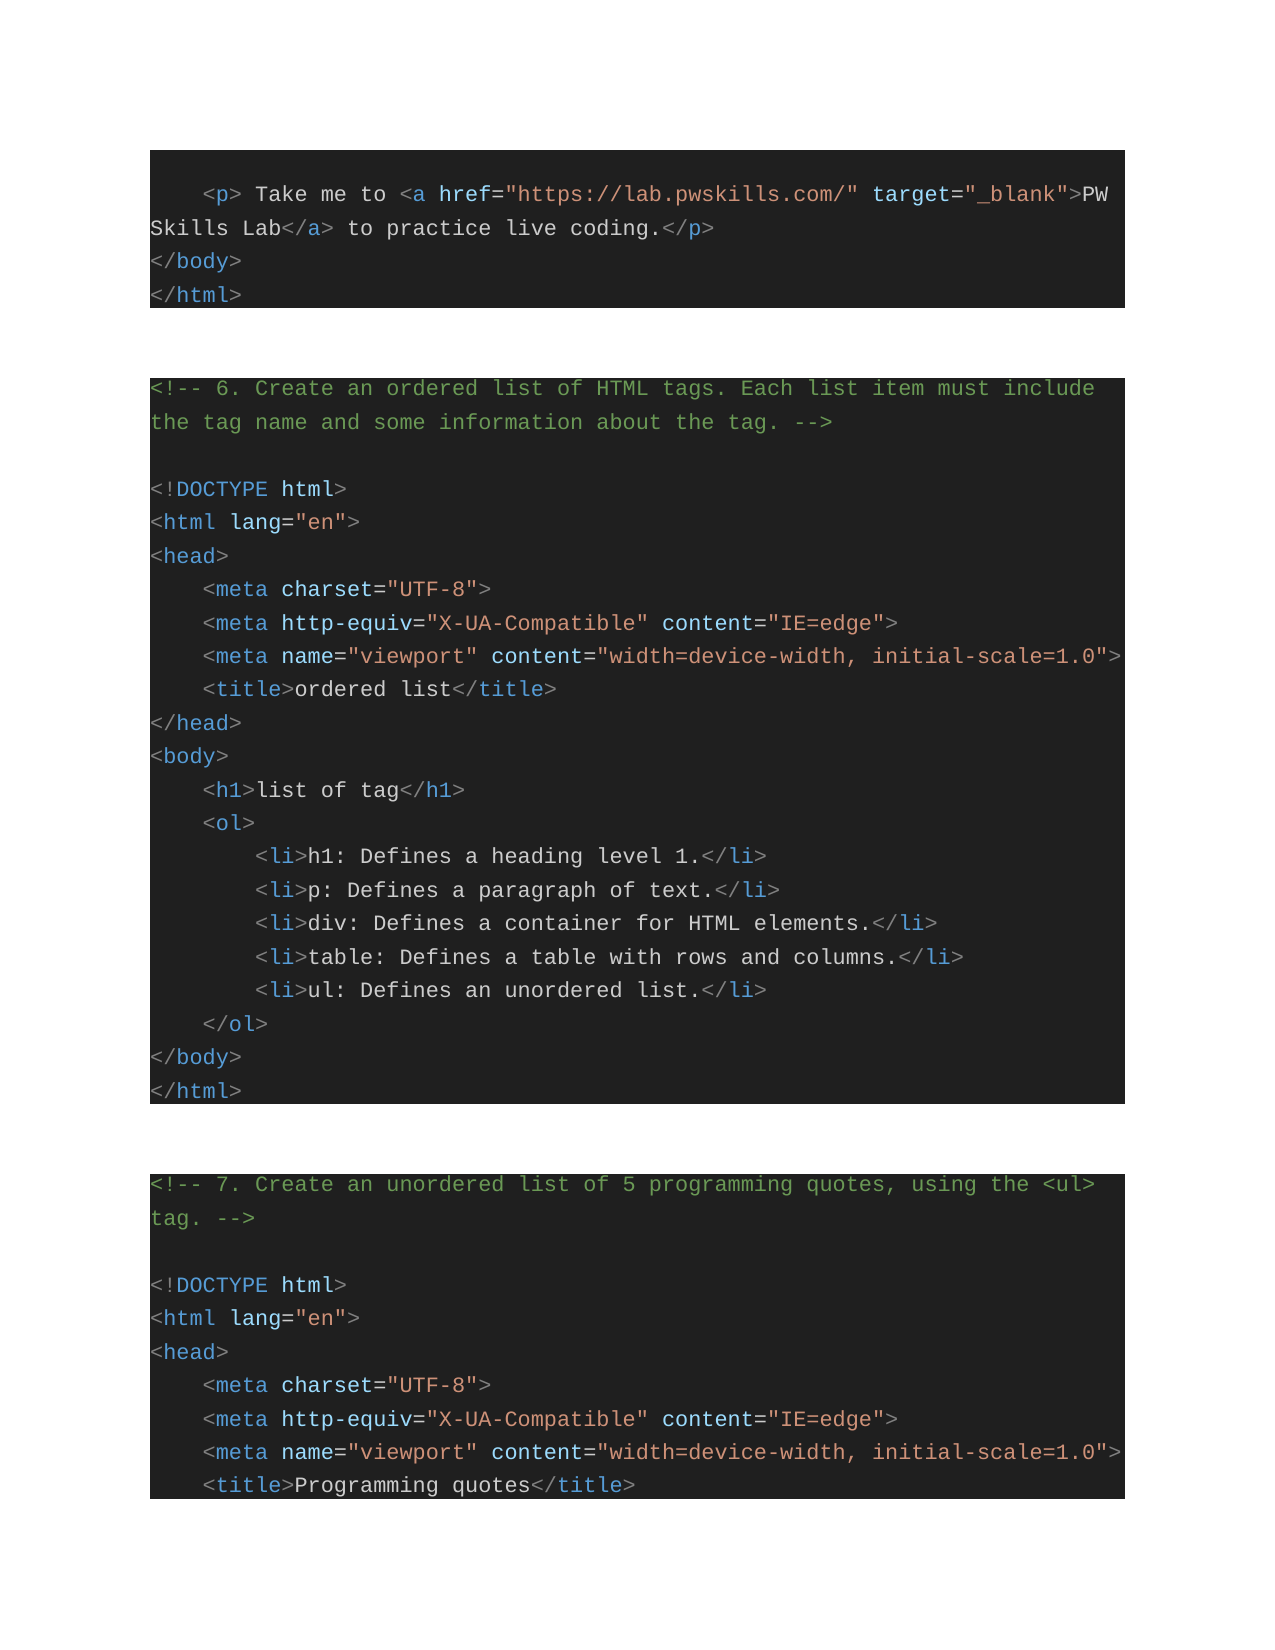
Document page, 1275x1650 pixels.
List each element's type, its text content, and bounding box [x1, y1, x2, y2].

text <li>table: Defines a table with rows and columns.</li> [150, 946, 1125, 971]
text <h1>list of tag</h1> [150, 779, 1125, 804]
text <meta http-equiv="X-UA-Compatible" content="IE=edge"> [150, 1408, 1125, 1432]
text </body> [150, 1046, 1125, 1071]
text <meta charset="UTF-8"> [150, 1374, 1125, 1399]
text <meta name="viewport" content="width=device-width, initial-scale=1.0"> [150, 1441, 1125, 1466]
text <!DOCTYPE html> [150, 1274, 1125, 1299]
text <ol> [150, 812, 1125, 837]
text <head> [150, 545, 1125, 569]
text <!-- 6. Create an ordered list of HTML tags. Each list item must include the tag name and some information about the tag. --> [150, 378, 1125, 436]
text <title>ordered list</title> [150, 678, 1125, 703]
text <!-- 7. Create an unordered list of 5 programming quotes, using the <ul> tag. --> [150, 1174, 1125, 1232]
text <meta http-equiv="X-UA-Compatible" content="IE=edge"> [150, 612, 1125, 636]
text <html lang="en"> [150, 1307, 1125, 1332]
text <meta charset="UTF-8"> [150, 578, 1125, 603]
text <li>p: Defines a paragraph of text.</li> [150, 879, 1125, 904]
text <meta name="viewport" content="width=device-width, initial-scale=1.0"> [150, 645, 1125, 670]
text <li>div: Defines a container for HTML elements.</li> [150, 913, 1125, 937]
text <p> Take me to <a href="https://lab.pwskills.com/" target="_blank">PW Skills Lab</a> to practice live coding.</p> [150, 183, 1125, 242]
text <!DOCTYPE html> [150, 478, 1125, 503]
text <head> [150, 1341, 1125, 1366]
text <li>h1: Defines a heading level 1.</li> [150, 846, 1125, 871]
text </body> [150, 250, 1125, 275]
text <title>Programming quotes</title> [150, 1474, 1125, 1499]
text <html lang="en"> [150, 511, 1125, 536]
text </ol> [150, 1013, 1125, 1038]
text </html> [150, 1080, 1125, 1104]
text <li>ul: Defines an unordered list.</li> [150, 979, 1125, 1004]
text </html> [150, 284, 1125, 308]
text </head> [150, 712, 1125, 737]
text <body> [150, 745, 1125, 770]
